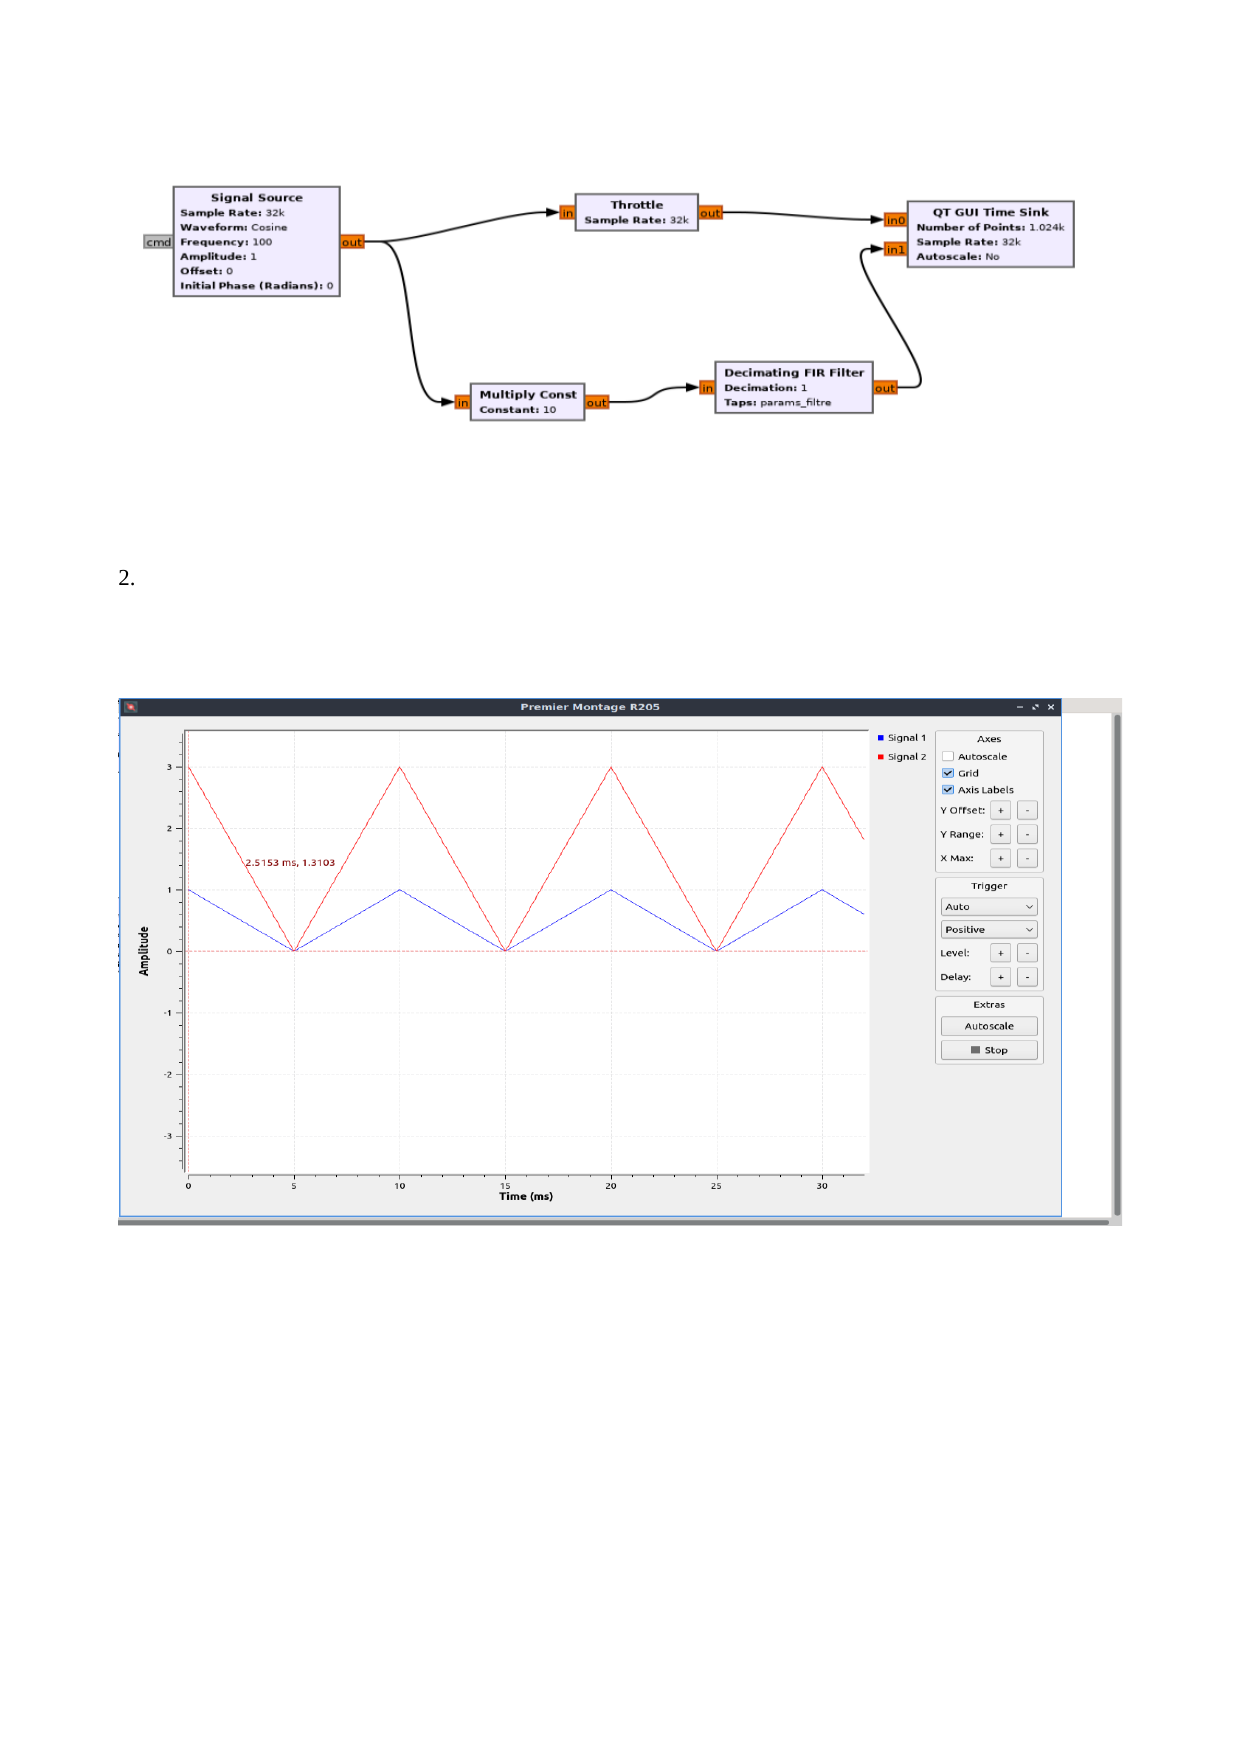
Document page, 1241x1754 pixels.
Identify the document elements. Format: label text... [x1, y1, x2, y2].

picture [118, 118, 1123, 471]
picture [118, 698, 1123, 1226]
text 2. [118, 564, 1122, 590]
